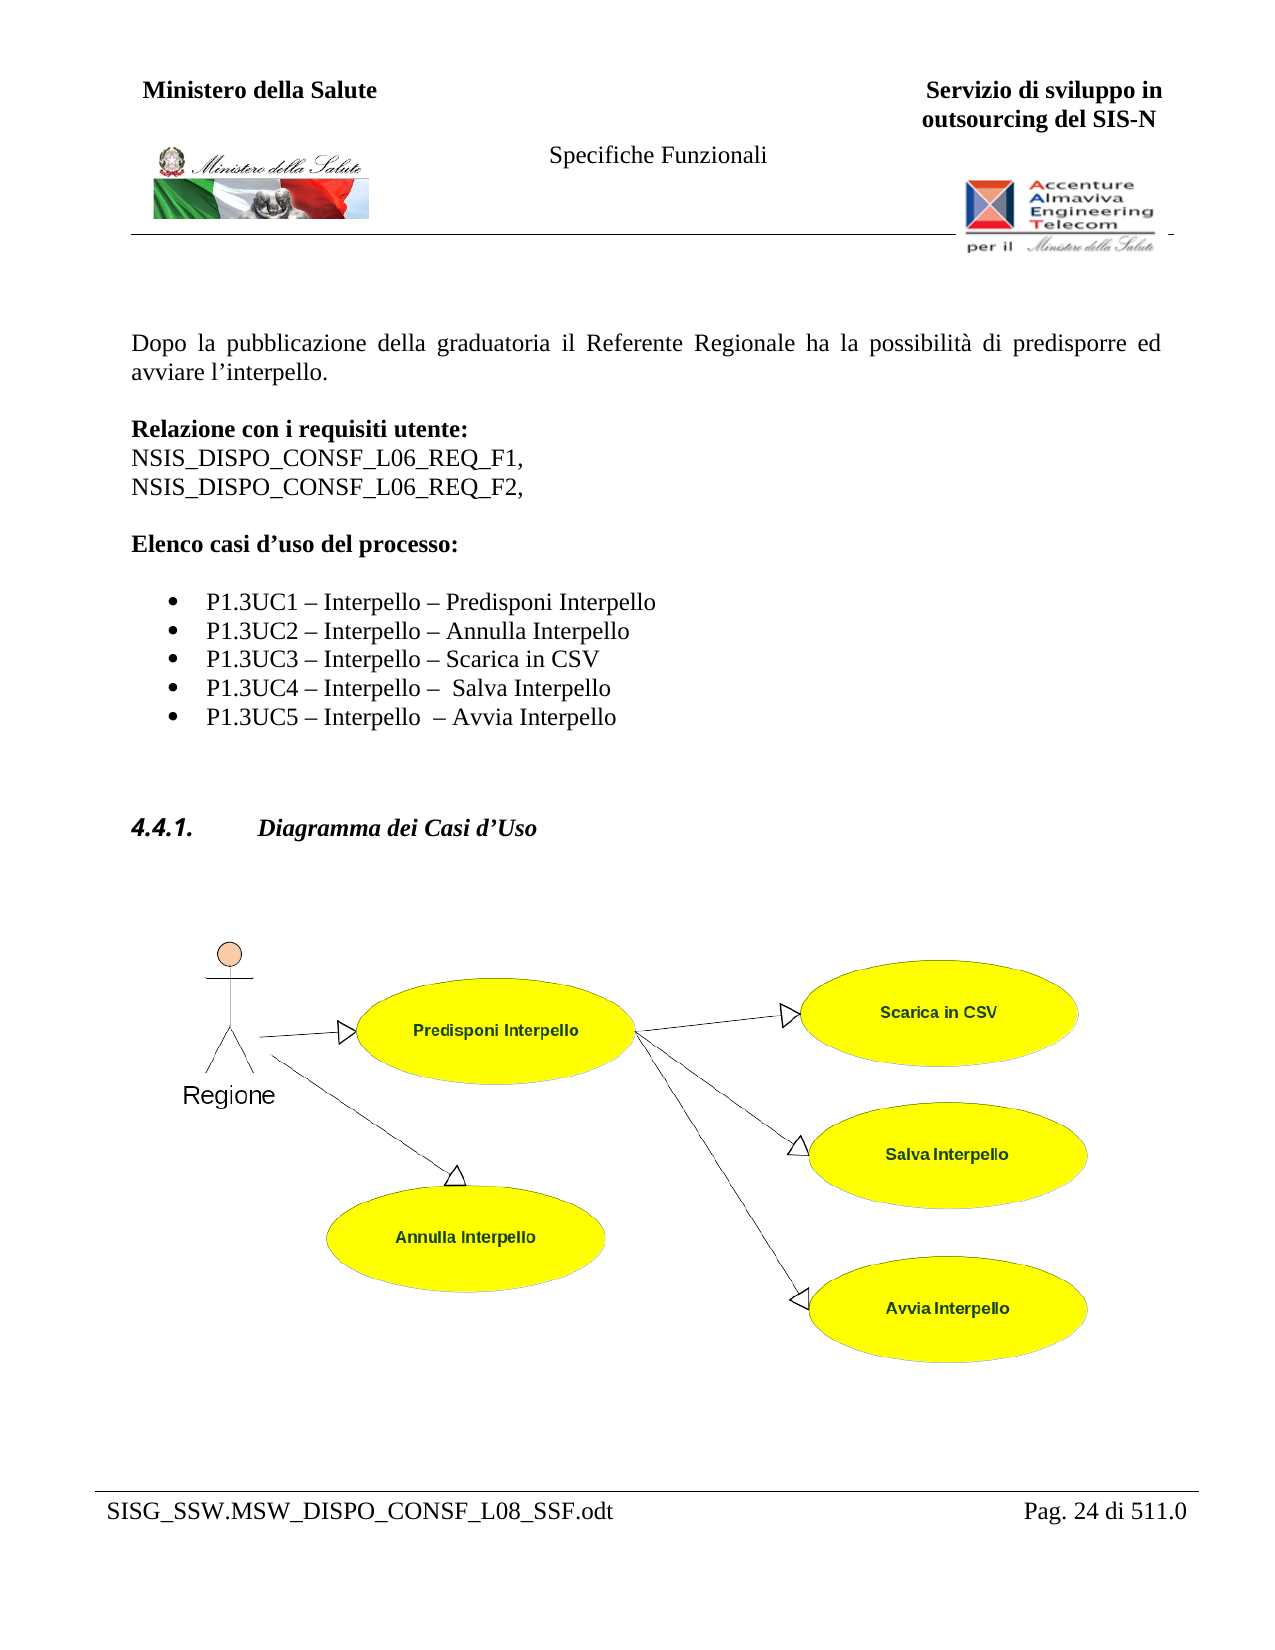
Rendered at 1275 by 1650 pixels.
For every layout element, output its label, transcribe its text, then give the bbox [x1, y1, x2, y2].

text Relazione con i requisiti utente: [131, 414, 1162, 443]
list P1.3UC1 – Interpello – Predisponi Interpello [169, 587, 1162, 616]
subtitle Diagramma dei Casi d’Uso [131, 809, 1162, 844]
list P1.3UC4 – Interpello – Salva Interpello [169, 673, 1162, 702]
text NSIS_DISPO_CONSF_L06_REQ_F1, [131, 443, 1162, 472]
list P1.3UC2 – Interpello – Annulla Interpello [169, 616, 1162, 644]
list P1.3UC3 – Interpello – Scarica in CSV [169, 644, 1162, 673]
text NSIS_DISPO_CONSF_L06_REQ_F2, [131, 472, 1162, 501]
text Dopo la pubblicazione della graduatoria il Referente Regionale ha la possibilità di predisporre ed avviare l’interpello. [131, 328, 1162, 386]
list P1.3UC5 – Interpello – Avvia Interpello [169, 702, 1162, 731]
text Elenco casi d’uso del processo: [131, 529, 1162, 558]
